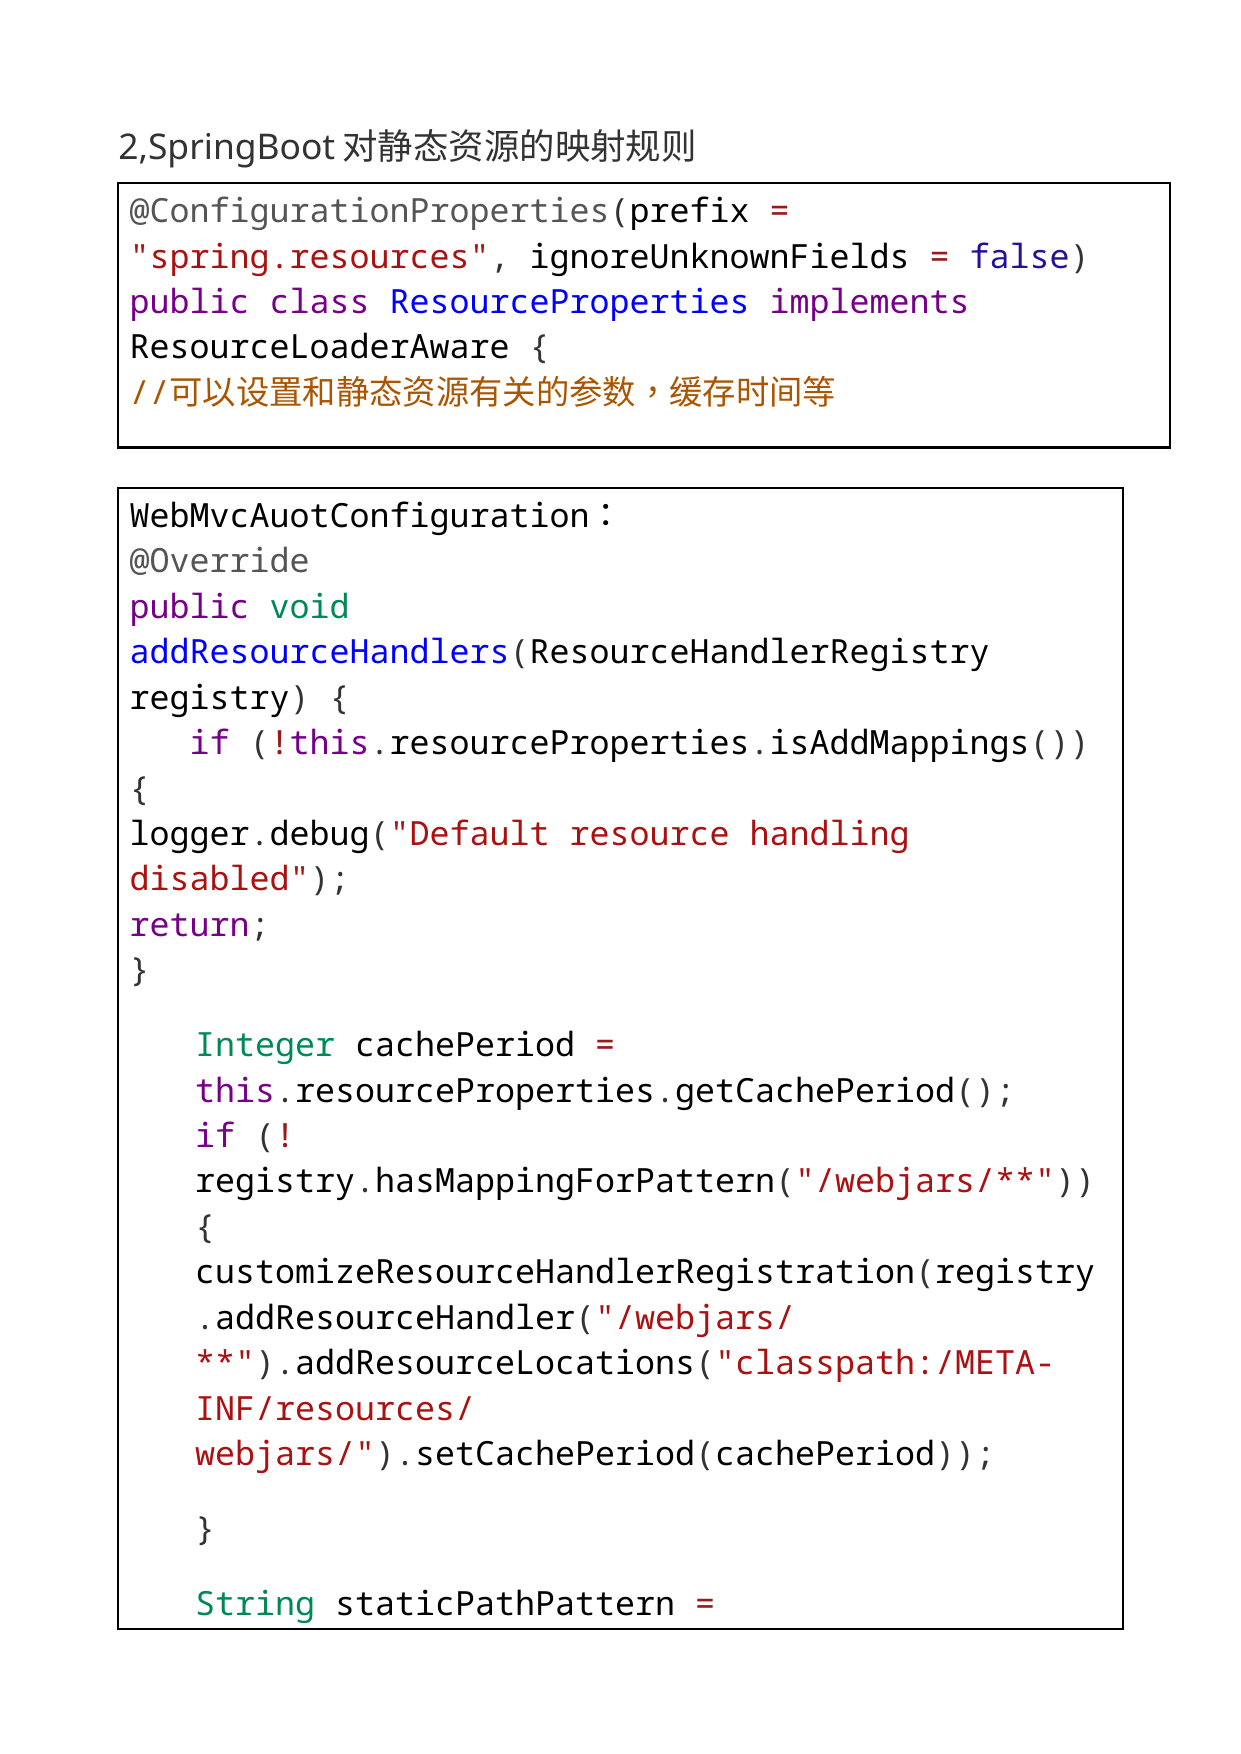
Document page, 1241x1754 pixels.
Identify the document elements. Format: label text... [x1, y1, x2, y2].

table_header @ConfigurationProperties(prefix = "spring.resources", ignoreUnknownFields = false) public class ResourceProperties implements ResourceLoaderAware { //可以设置和静态资源有关的参数，缓存时间等 [119, 184, 1169, 446]
subtitle 2,SpringBoot对静态资源的映射规则 [118, 118, 1122, 169]
table_header WebMvcAuotConfiguration： @Override public void addResourceHandlers(ResourceHandlerRegistry registry) { if (!this.resourceProperties.isAddMappings()) { logger.debug("Default resource handling disabled"); return; } Integer cachePeriod = this.resourceProperties.getCachePeriod(); if (!registry.hasMappingForPattern("/webjars/**")) { customizeResourceHandlerRegistration(registry.addResourceHandler("/webjars/**").addResourceLocations("classpath:/META‐INF/resources/webjars/").setCachePeriod(cachePeriod)); } String staticPathPattern = [119, 489, 1122, 1628]
